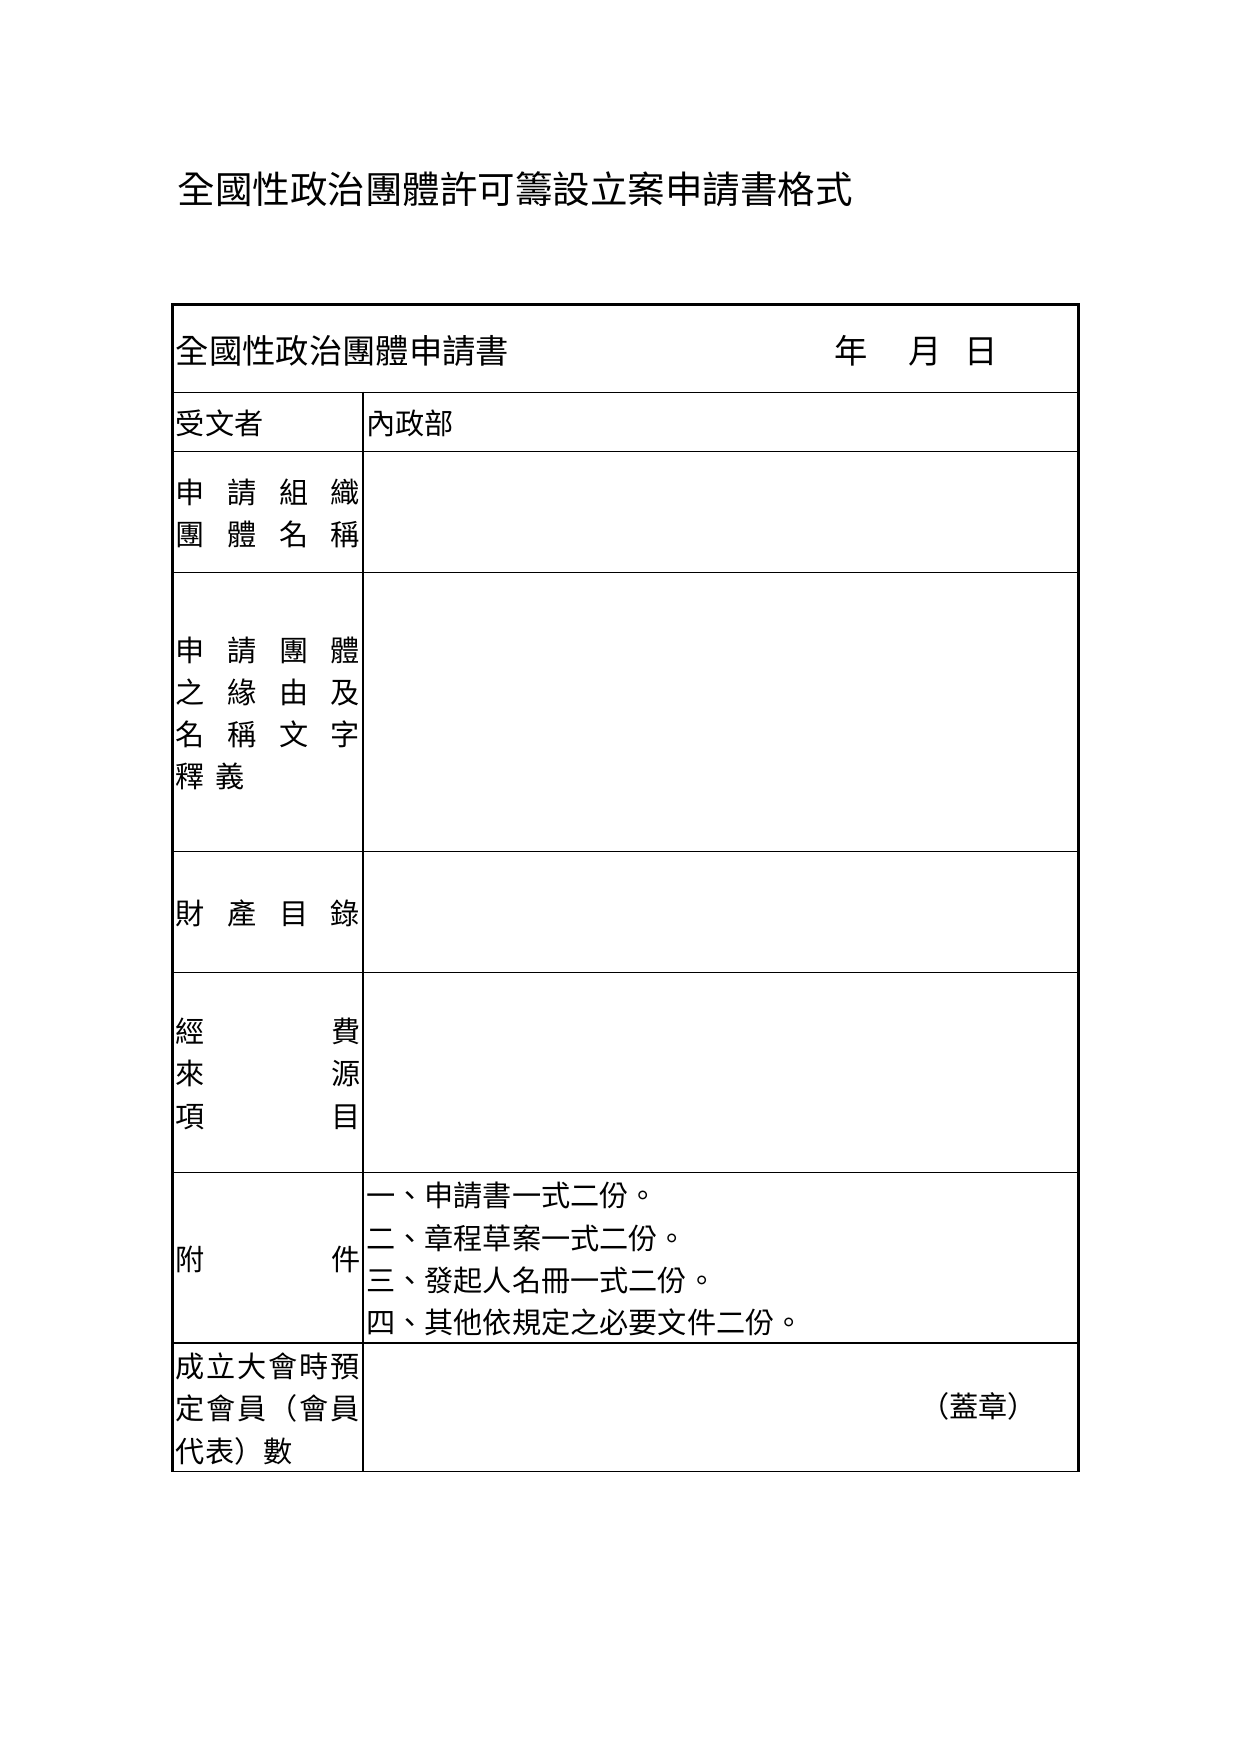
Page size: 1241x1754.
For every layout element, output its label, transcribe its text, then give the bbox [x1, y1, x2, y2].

table_cell [364, 452, 1077, 571]
table_header 年 月 日 [776, 306, 1077, 392]
table_cell 經費 來源 項目 [174, 973, 362, 1171]
table_header 全國性政治團體申請書 [174, 306, 776, 392]
table_cell 內政部 [364, 393, 1077, 451]
table_cell 財產目錄 [174, 852, 362, 971]
table_cell [364, 973, 1077, 1171]
table_cell 一、申請書一式二份。 二、章程草案一式二份。 三、發起人名冊一式二份。 四、其他依規定之必要文件二份。 [364, 1173, 1077, 1342]
table_cell 申請組織 團體名稱 [174, 452, 362, 571]
table_cell 受文者 [174, 393, 362, 451]
table_cell [364, 573, 1077, 851]
table_cell 申請團體 之緣由及 名稱文字 釋 義 [174, 573, 362, 851]
table_cell 附件 [174, 1173, 362, 1342]
text 全國性政治團體許可籌設立案申請書格式 [177, 160, 1081, 214]
table_cell （蓋章） [364, 1344, 1077, 1471]
table_cell 成立大會時預定會員（會員代表）數 [174, 1344, 362, 1471]
table_cell [364, 852, 1077, 971]
